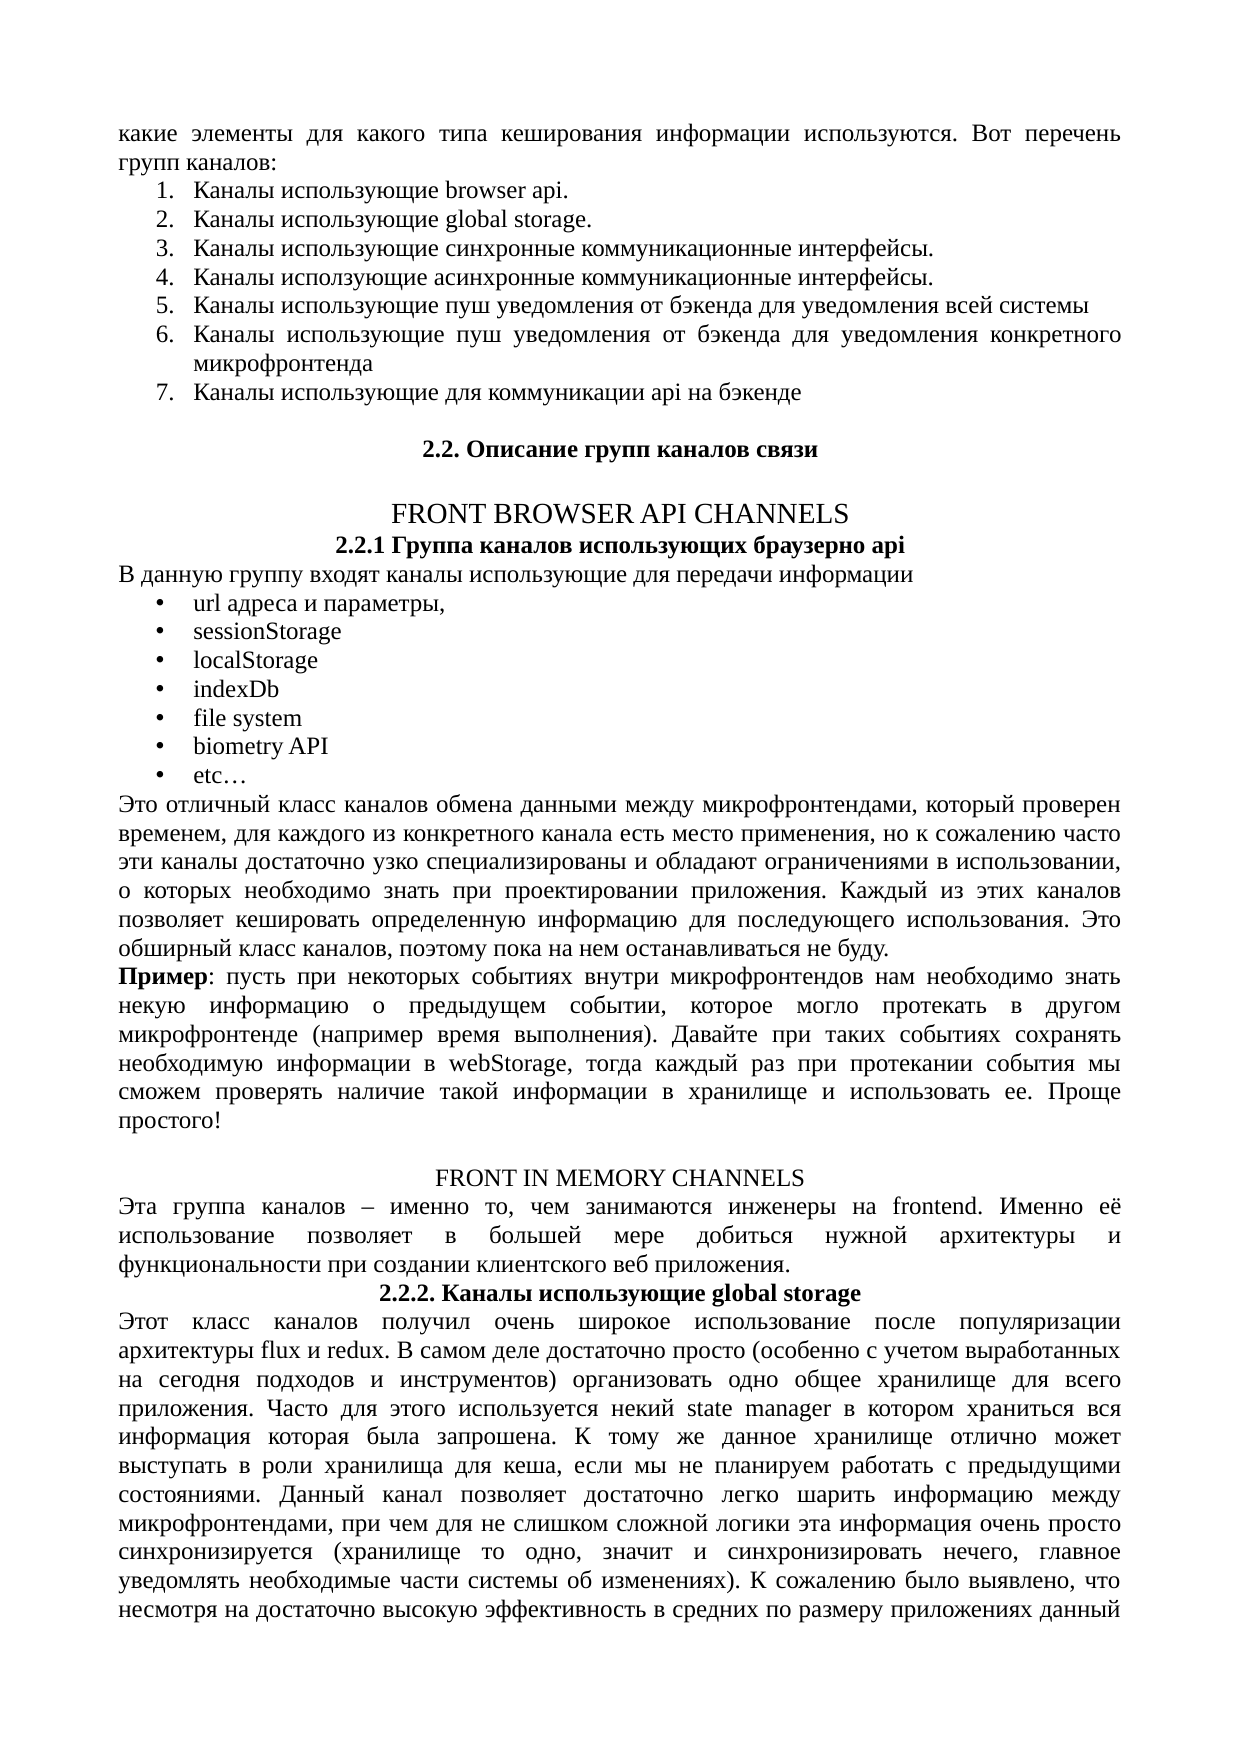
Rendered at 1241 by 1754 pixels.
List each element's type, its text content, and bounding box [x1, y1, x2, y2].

text FRONT IN MEMORY CHANNELS [118, 1163, 1122, 1191]
text Эта группа каналов – именно то, чем занимаются инженеры на frontend. Именно её использование позволяет в большей мере добиться нужной архитектуры и функциональности при создании клиентского веб приложения. [118, 1191, 1122, 1278]
list Каналы использующие browser api. [156, 176, 1122, 204]
list Каналы использующие для коммуникации api на бэкенде [156, 377, 1122, 406]
list sessionStorage [156, 616, 1122, 645]
text какие элементы для какого типа кеширования информации используются. Вот перечень групп каналов: [118, 118, 1122, 176]
text Этот класс каналов получил очень широкое использование после популяризации архитектуры flux и redux. В самом деле достаточно просто (особенно с учетом выработанных на сегодня подходов и инструментов) организовать одно общее хранилище для всего приложения. Часто для этого используется некий state manager в котором храниться вся информация которая была запрошена. К тому же данное хранилище отлично может выступать в роли хранилища для кеша, если мы не планируем работать с предыдущими состояниями. Данный канал позволяет достаточно легко шарить информацию между микрофронтендами, при чем для не слишком сложной логики эта информация очень просто синхронизируется (хранилище то одно, значит и синхронизировать нечего, главное уведомлять необходимые части системы об изменениях). К сожалению было выявлено, что несмотря на достаточно высокую эффективность в средних по размеру приложениях данный [118, 1306, 1122, 1623]
list Каналы использующие синхронные коммуникационные интерфейсы. [156, 233, 1122, 262]
list localStorage [156, 645, 1122, 674]
list Каналы исползующие асинхронные коммуникационные интерфейсы. [156, 262, 1122, 291]
text Это отличный класс каналов обмена данными между микрофронтендами, который проверен временем, для каждого из конкретного канала есть место применения, но к сожалению часто эти каналы достаточно узко специализированы и обладают ограничениями в использовании, о которых необходимо знать при проектировании приложения. Каждый из этих каналов позволяет кешировать определенную информацию для последующего использования. Это обширный класс каналов, поэтому пока на нем останавливаться не буду. [118, 789, 1122, 961]
list Каналы использующие global storage. [156, 204, 1122, 233]
list etc… [156, 760, 1122, 789]
list Каналы использующие пуш уведомления от бэкенда для уведомления всей системы [156, 291, 1122, 319]
list url адреса и параметры, [156, 588, 1122, 616]
list Каналы использующие пуш уведомления от бэкенда для уведомления конкретного микрофронтенда [156, 319, 1122, 377]
text FRONT BROWSER API CHANNELS [118, 497, 1122, 530]
text Пример: пусть при некоторых событиях внутри микрофронтендов нам необходимо знать некую информацию о предыдущем событии, которое могло протекать в другом микрофронтенде (например время выполнения). Давайте при таких событиях сохранять необходимую информации в webStorage, тогда каждый раз при протекании события мы сможем проверять наличие такой информации в хранилище и использовать ее. Проще простого! [118, 961, 1122, 1134]
text В данную группу входят каналы использующие для передачи информации [118, 559, 1122, 588]
list indexDb [156, 674, 1122, 703]
text 2.2.2. Каналы использующие global storage [118, 1278, 1122, 1306]
text 2.2. Описание групп каналов связи [118, 434, 1122, 463]
list biometry API [156, 731, 1122, 760]
list file system [156, 703, 1122, 731]
text 2.2.1 Группа каналов использующих браузерно api [118, 530, 1122, 559]
